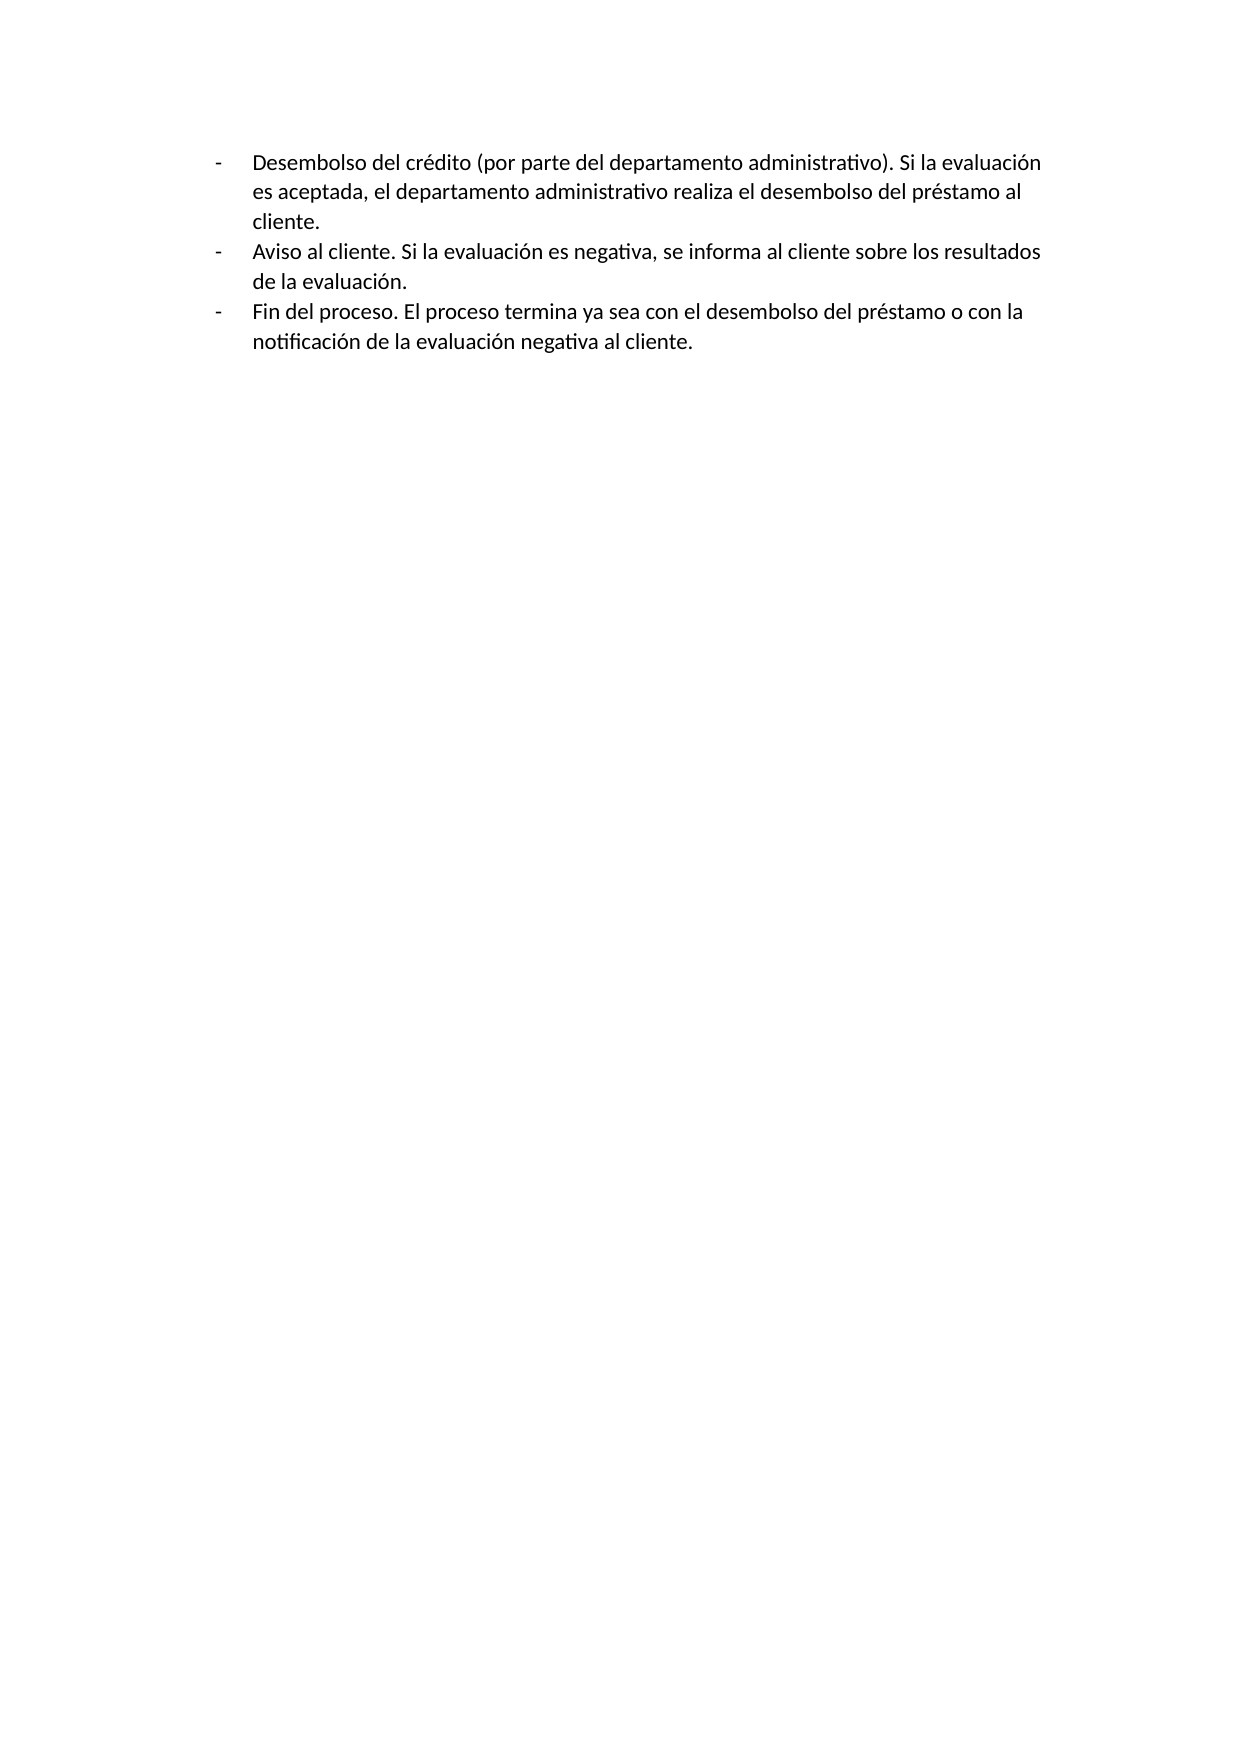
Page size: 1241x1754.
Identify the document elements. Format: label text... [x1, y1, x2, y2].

list Desembolso del crédito (por parte del departamento administrativo). Si la evaluación es aceptada, el departamento administrativo realiza el desembolso del préstamo al cliente. [215, 148, 1063, 235]
list Aviso al cliente. Si la evaluación es negativa, se informa al cliente sobre los resultados de la evaluación. [215, 237, 1063, 295]
list Fin del proceso. El proceso termina ya sea con el desembolso del préstamo o con la notificación de la evaluación negativa al cliente. [215, 297, 1063, 355]
